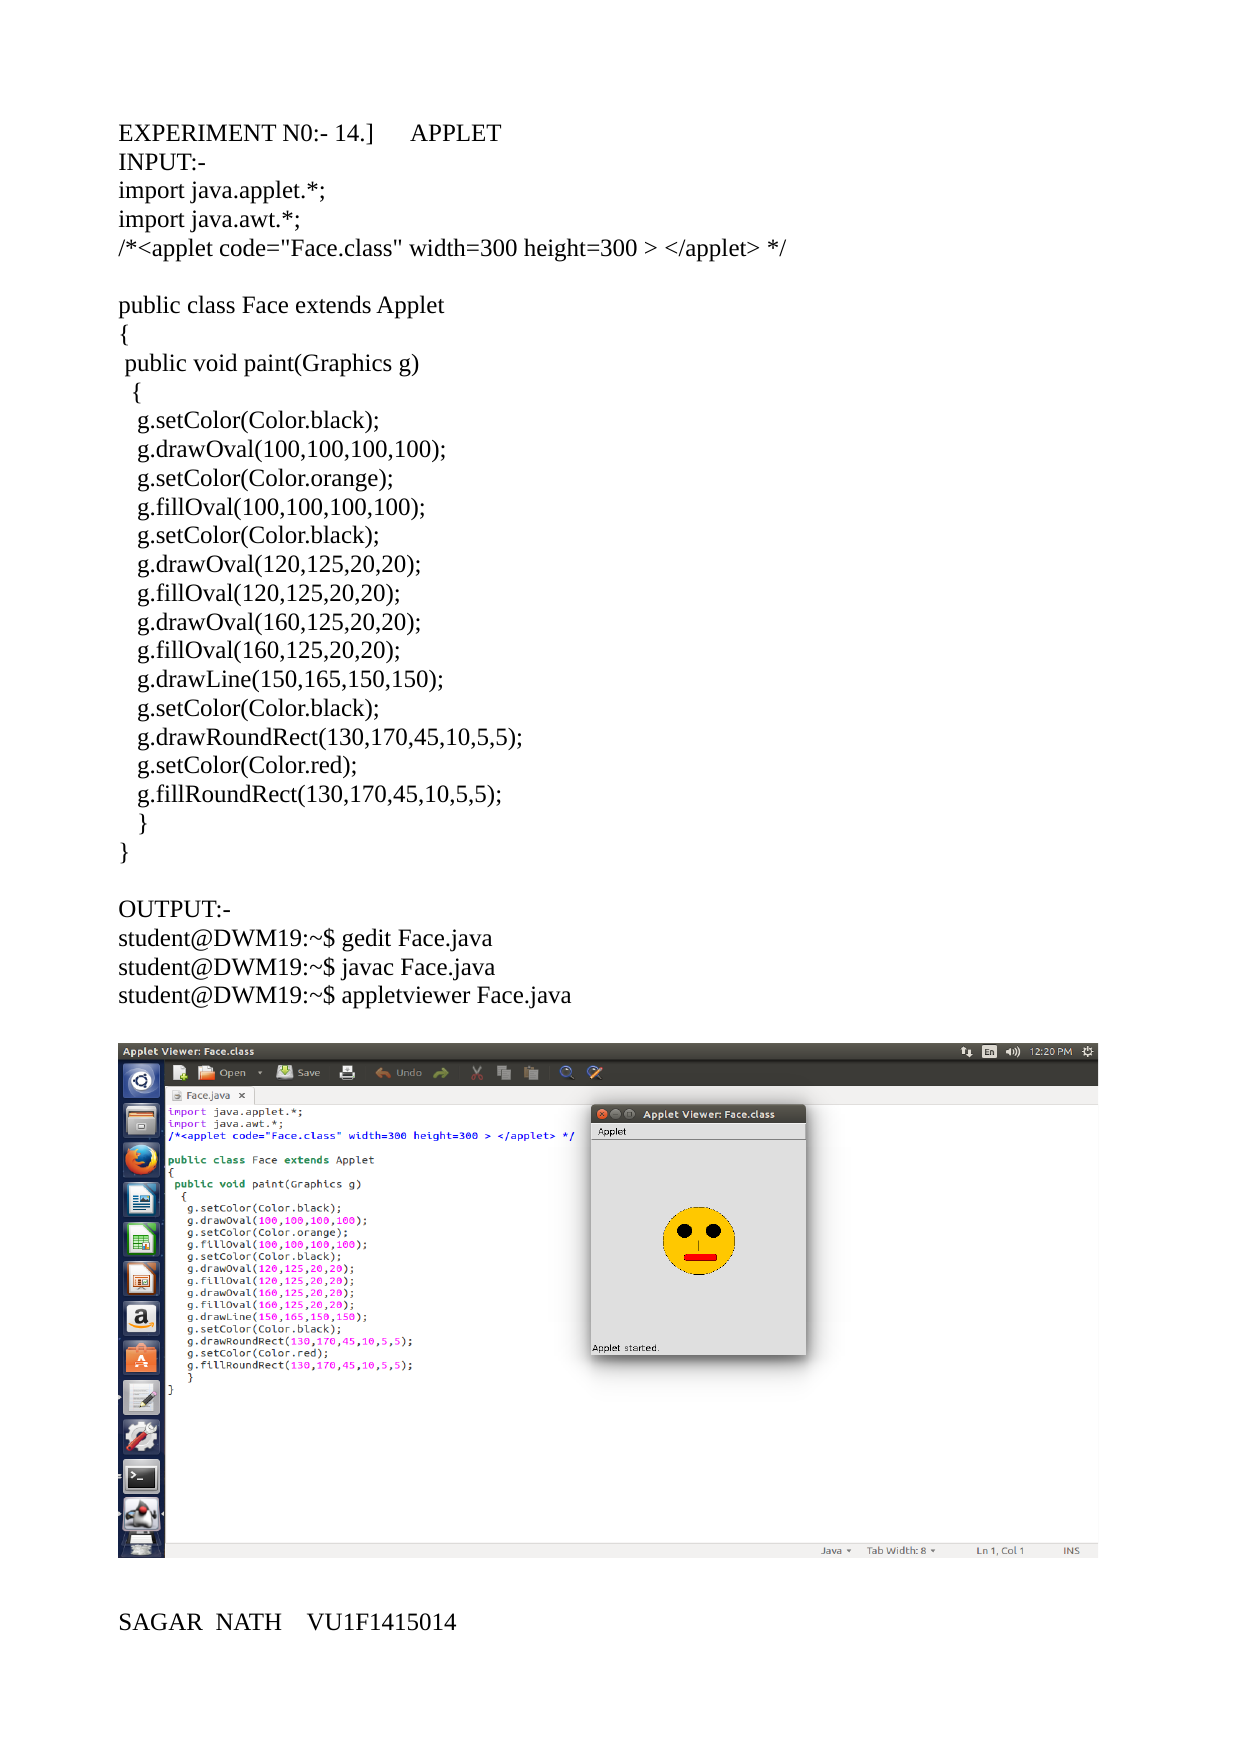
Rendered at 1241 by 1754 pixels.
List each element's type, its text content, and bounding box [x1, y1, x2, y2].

text g.setColor(Color.black); [118, 406, 1122, 434]
text g.drawOval(100,100,100,100); [118, 434, 1122, 463]
text { [118, 377, 1122, 406]
text } [118, 837, 1122, 866]
text import java.awt.*; [118, 204, 1122, 233]
text g.setColor(Color.black); [118, 521, 1122, 549]
text public void paint(Graphics g) [118, 348, 1122, 377]
text student@DWM19:~$ gedit Face.java [118, 923, 1122, 952]
text import java.applet.*; [118, 176, 1122, 204]
text g.setColor(Color.orange); [118, 463, 1122, 492]
text g.setColor(Color.black); [118, 693, 1122, 722]
text OUTPUT:- [118, 894, 1122, 923]
text g.fillOval(100,100,100,100); [118, 492, 1122, 521]
text student@DWM19:~$ javac Face.java [118, 952, 1122, 981]
text g.fillOval(120,125,20,20); [118, 578, 1122, 607]
text g.fillOval(160,125,20,20); [118, 636, 1122, 664]
text EXPERIMENT N0:- 14.] APPLET [118, 118, 1122, 147]
text g.drawOval(120,125,20,20); [118, 549, 1122, 578]
text /*<applet code="Face.class" width=300 height=300 > </applet> */ [118, 233, 1122, 262]
picture [118, 1043, 1099, 1558]
text student@DWM19:~$ appletviewer Face.java [118, 981, 1122, 1009]
text } [118, 808, 1122, 837]
text g.setColor(Color.red); [118, 751, 1122, 779]
text g.drawRoundRect(130,170,45,10,5,5); [118, 722, 1122, 751]
text g.drawLine(150,165,150,150); [118, 664, 1122, 693]
text g.fillRoundRect(130,170,45,10,5,5); [118, 779, 1122, 808]
text INPUT:- [118, 147, 1122, 176]
text g.drawOval(160,125,20,20); [118, 607, 1122, 636]
text { [118, 319, 1122, 348]
text public class Face extends Applet [118, 291, 1122, 319]
